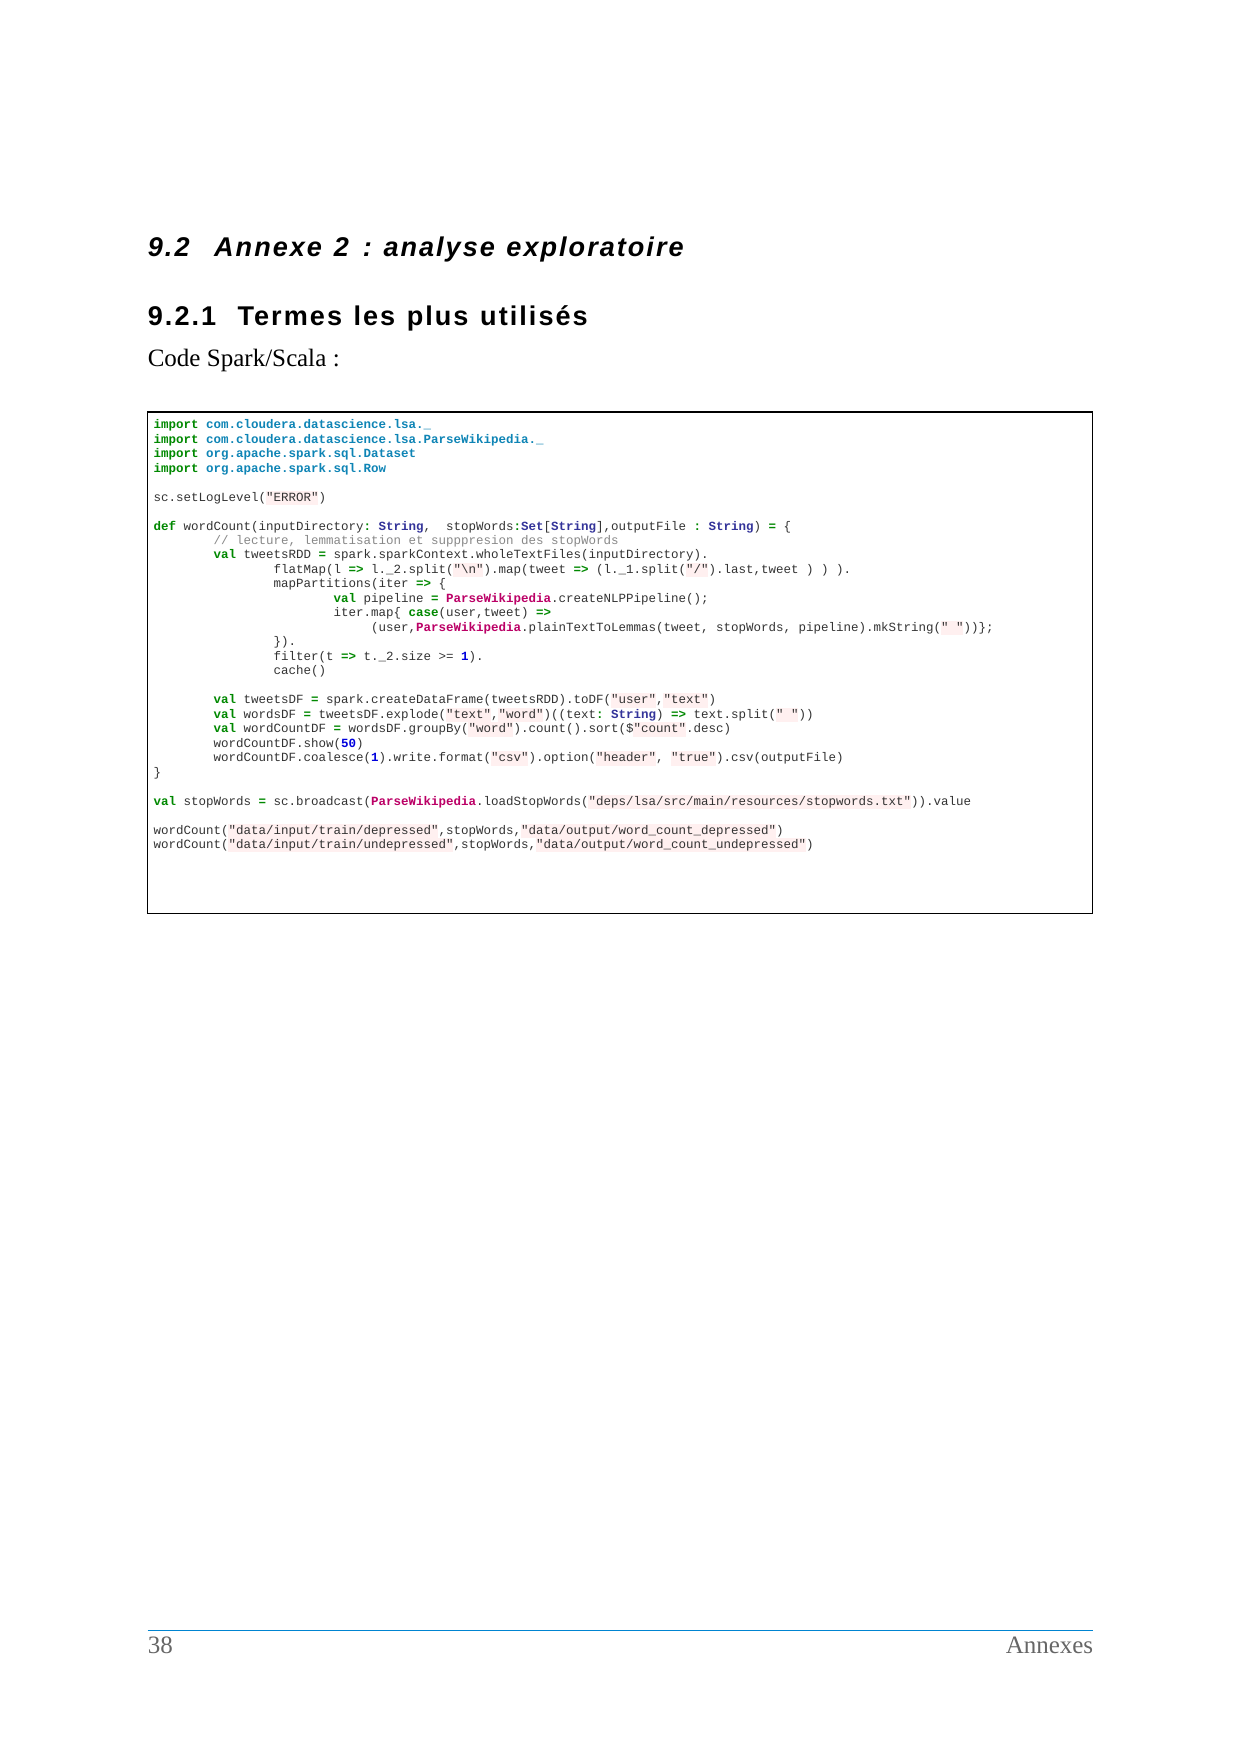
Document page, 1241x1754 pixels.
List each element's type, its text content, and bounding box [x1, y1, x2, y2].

subtitle Annexe 2 : analyse exploratoire [148, 231, 1093, 262]
subtitle Termes les plus utilisés [148, 300, 1093, 331]
text Code Spark/Scala : [148, 343, 1093, 372]
table_header import com.cloudera.datascience.lsa._ import com.cloudera.datascience.lsa.ParseWikipedia._ import org.apache.spark.sql.Dataset import org.apache.spark.sql.Row sc.setLogLevel("ERROR") def wordCount(inputDirectory: String, stopWords:Set[String],outputFile : String) = { // lecture, lemmatisation et supppresion des stopWords val tweetsRDD = spark.sparkContext.wholeTextFiles(inputDirectory). flatMap(l => l._2.split("\n").map(tweet => (l._1.split("/").last,tweet ) ) ). mapPartitions(iter => { val pipeline = ParseWikipedia.createNLPPipeline(); iter.map{ case(user,tweet) => (user,ParseWikipedia.plainTextToLemmas(tweet, stopWords, pipeline).mkString(" "))}; }). filter(t => t._2.size >= 1). cache() val tweetsDF = spark.createDataFrame(tweetsRDD).toDF("user","text") val wordsDF = tweetsDF.explode("text","word")((text: String) => text.split(" ")) val wordCountDF = wordsDF.groupBy("word").count().sort($"count".desc) wordCountDF.show(50) wordCountDF.coalesce(1).write.format("csv").option("header", "true").csv(outputFile) } val stopWords = sc.broadcast(ParseWikipedia.loadStopWords("deps/lsa/src/main/resources/stopwords.txt")).value wordCount("data/input/train/depressed",stopWords,"data/output/word_count_depressed") wordCount("data/input/train/undepressed",stopWords,"data/output/word_count_undepressed") [148, 413, 1092, 913]
